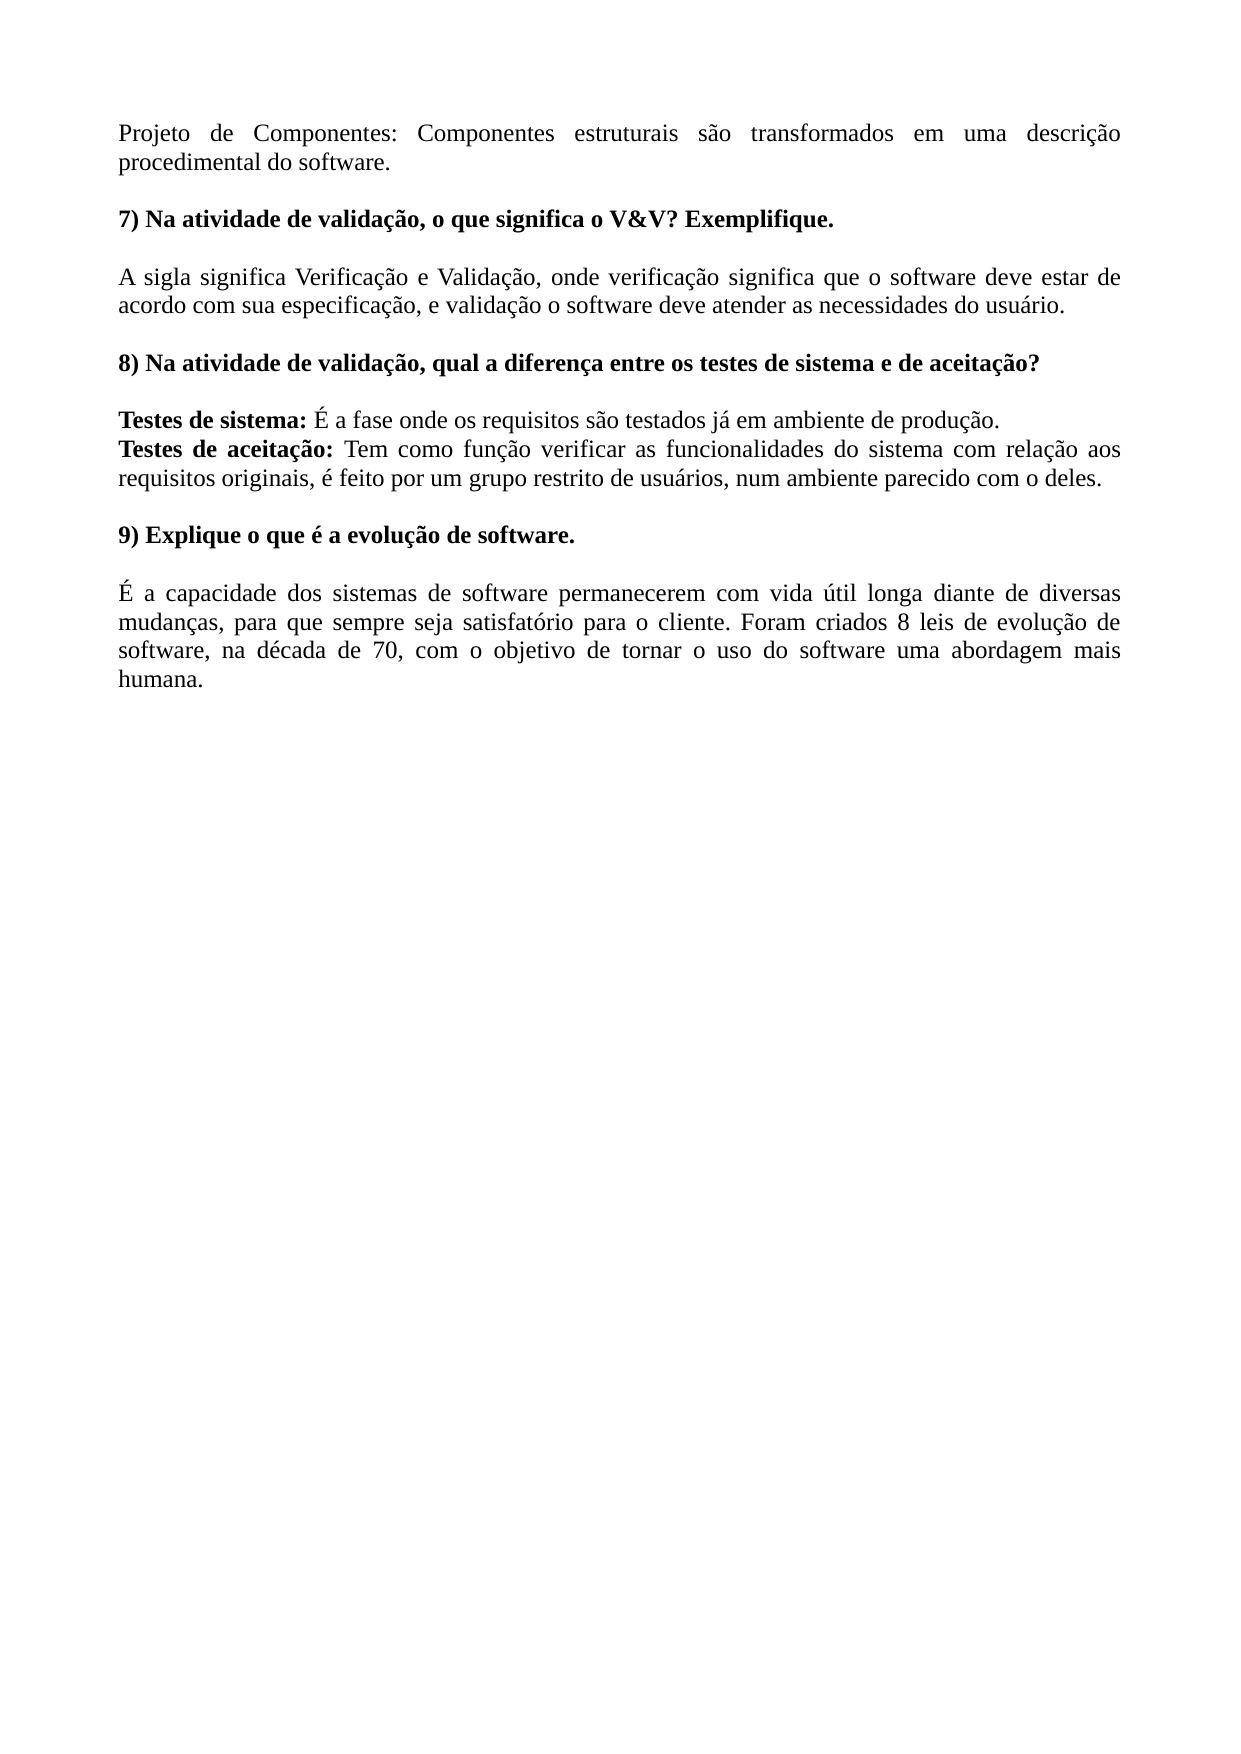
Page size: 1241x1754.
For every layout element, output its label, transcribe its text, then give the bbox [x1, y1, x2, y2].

text 9) Explique o que é a evolução de software. [118, 521, 1122, 549]
text A sigla significa Verificação e Validação, onde verificação significa que o software deve estar de acordo com sua especificação, e validação o software deve atender as necessidades do usuário. [118, 262, 1122, 319]
text 7) Na atividade de validação, o que significa o V&V? Exemplifique. [118, 204, 1122, 233]
text Testes de aceitação: Tem como função verificar as funcionalidades do sistema com relação aos requisitos originais, é feito por um grupo restrito de usuários, num ambiente parecido com o deles. [118, 434, 1122, 492]
text Testes de sistema: É a fase onde os requisitos são testados já em ambiente de produção. [118, 406, 1122, 434]
text Projeto de Componentes: Componentes estruturais são transformados em uma descrição procedimental do software. [118, 118, 1122, 176]
text 8) Na atividade de validação, qual a diferença entre os testes de sistema e de aceitação? [118, 348, 1122, 377]
text É a capacidade dos sistemas de software permanecerem com vida útil longa diante de diversas mudanças, para que sempre seja satisfatório para o cliente. Foram criados 8 leis de evolução de software, na década de 70, com o objetivo de tornar o uso do software uma abordagem mais humana. [118, 578, 1122, 693]
